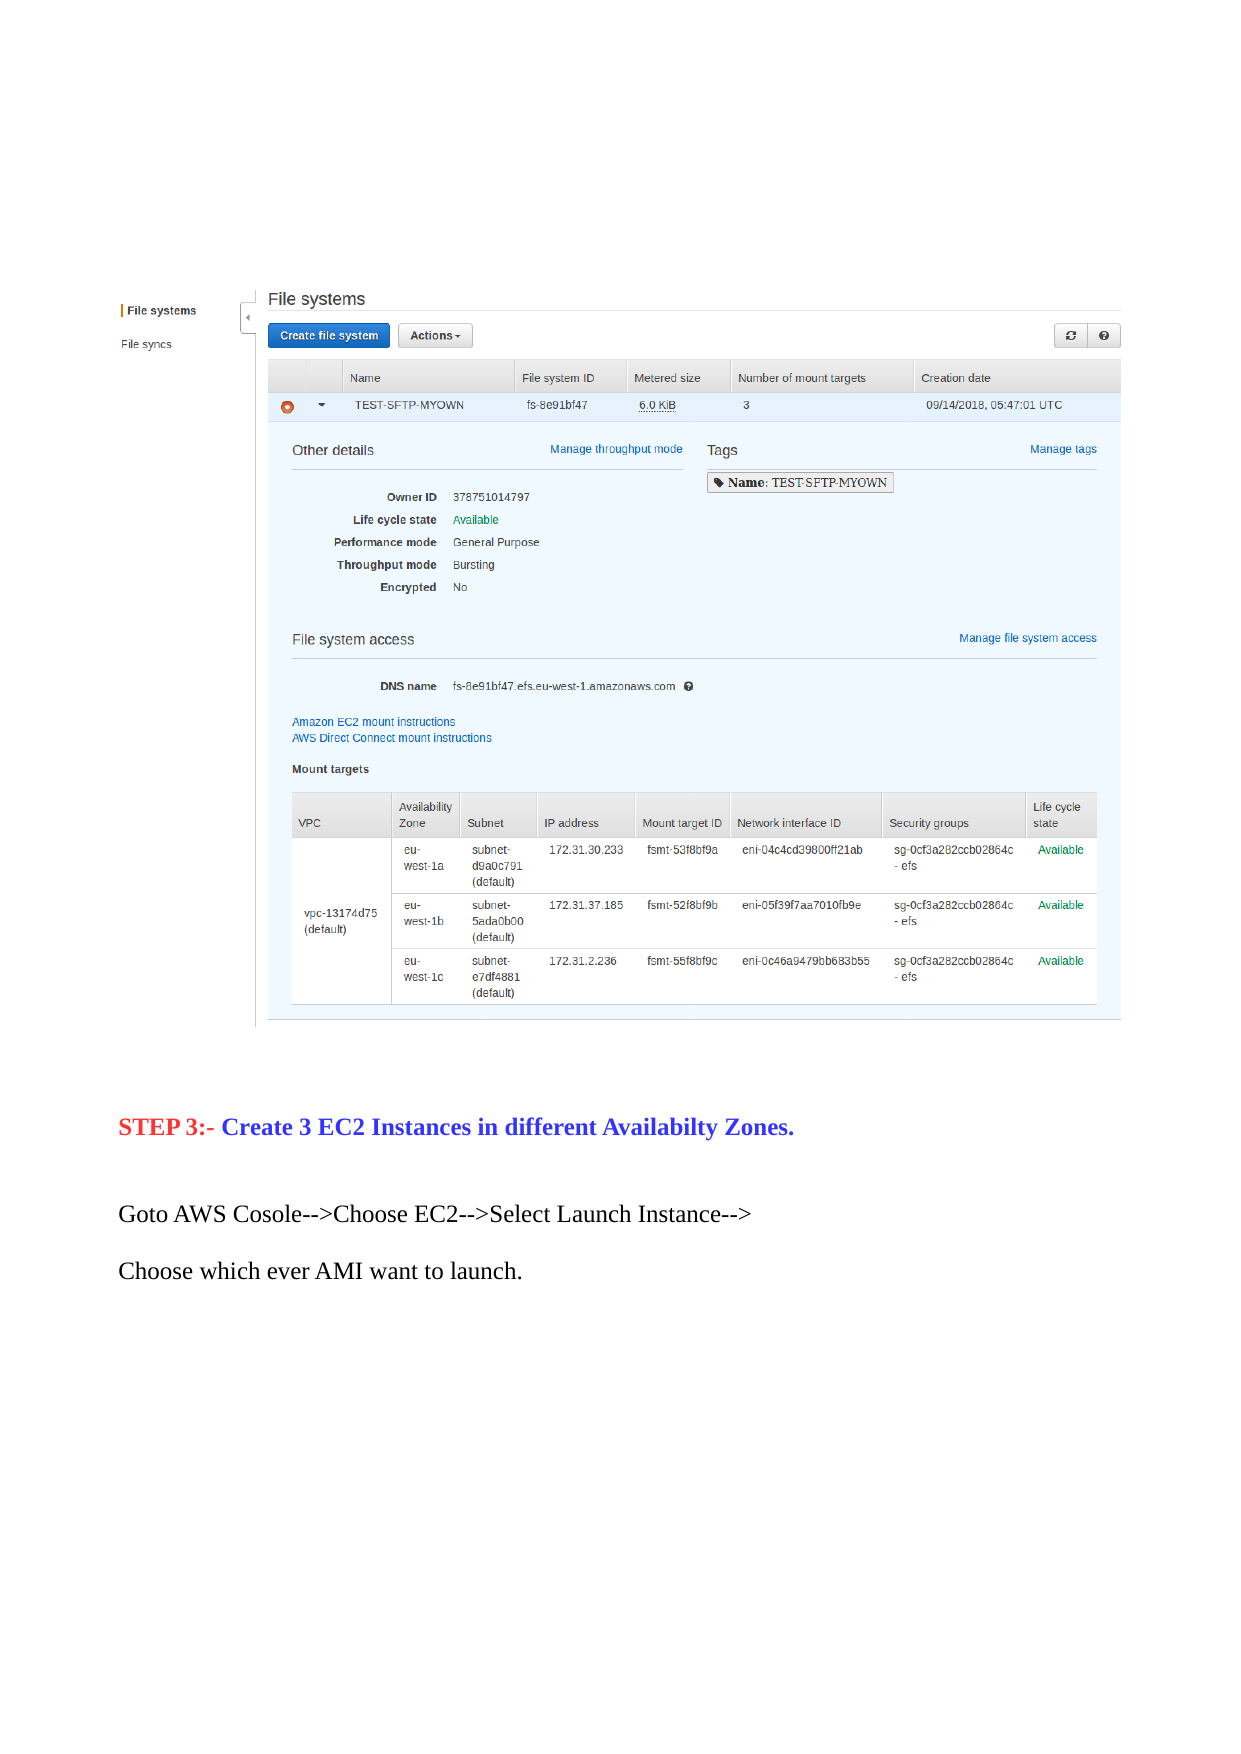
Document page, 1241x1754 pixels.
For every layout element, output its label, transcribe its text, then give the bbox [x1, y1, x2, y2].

text STEP 3:- Create 3 EC2 Instances in different Availabilty Zones. [118, 1112, 1122, 1141]
picture [118, 290, 1123, 1027]
text Choose which ever AMI want to launch. [118, 1256, 1122, 1285]
text Goto AWS Cosole-->Choose EC2-->Select Launch Instance--> [118, 1199, 1122, 1227]
